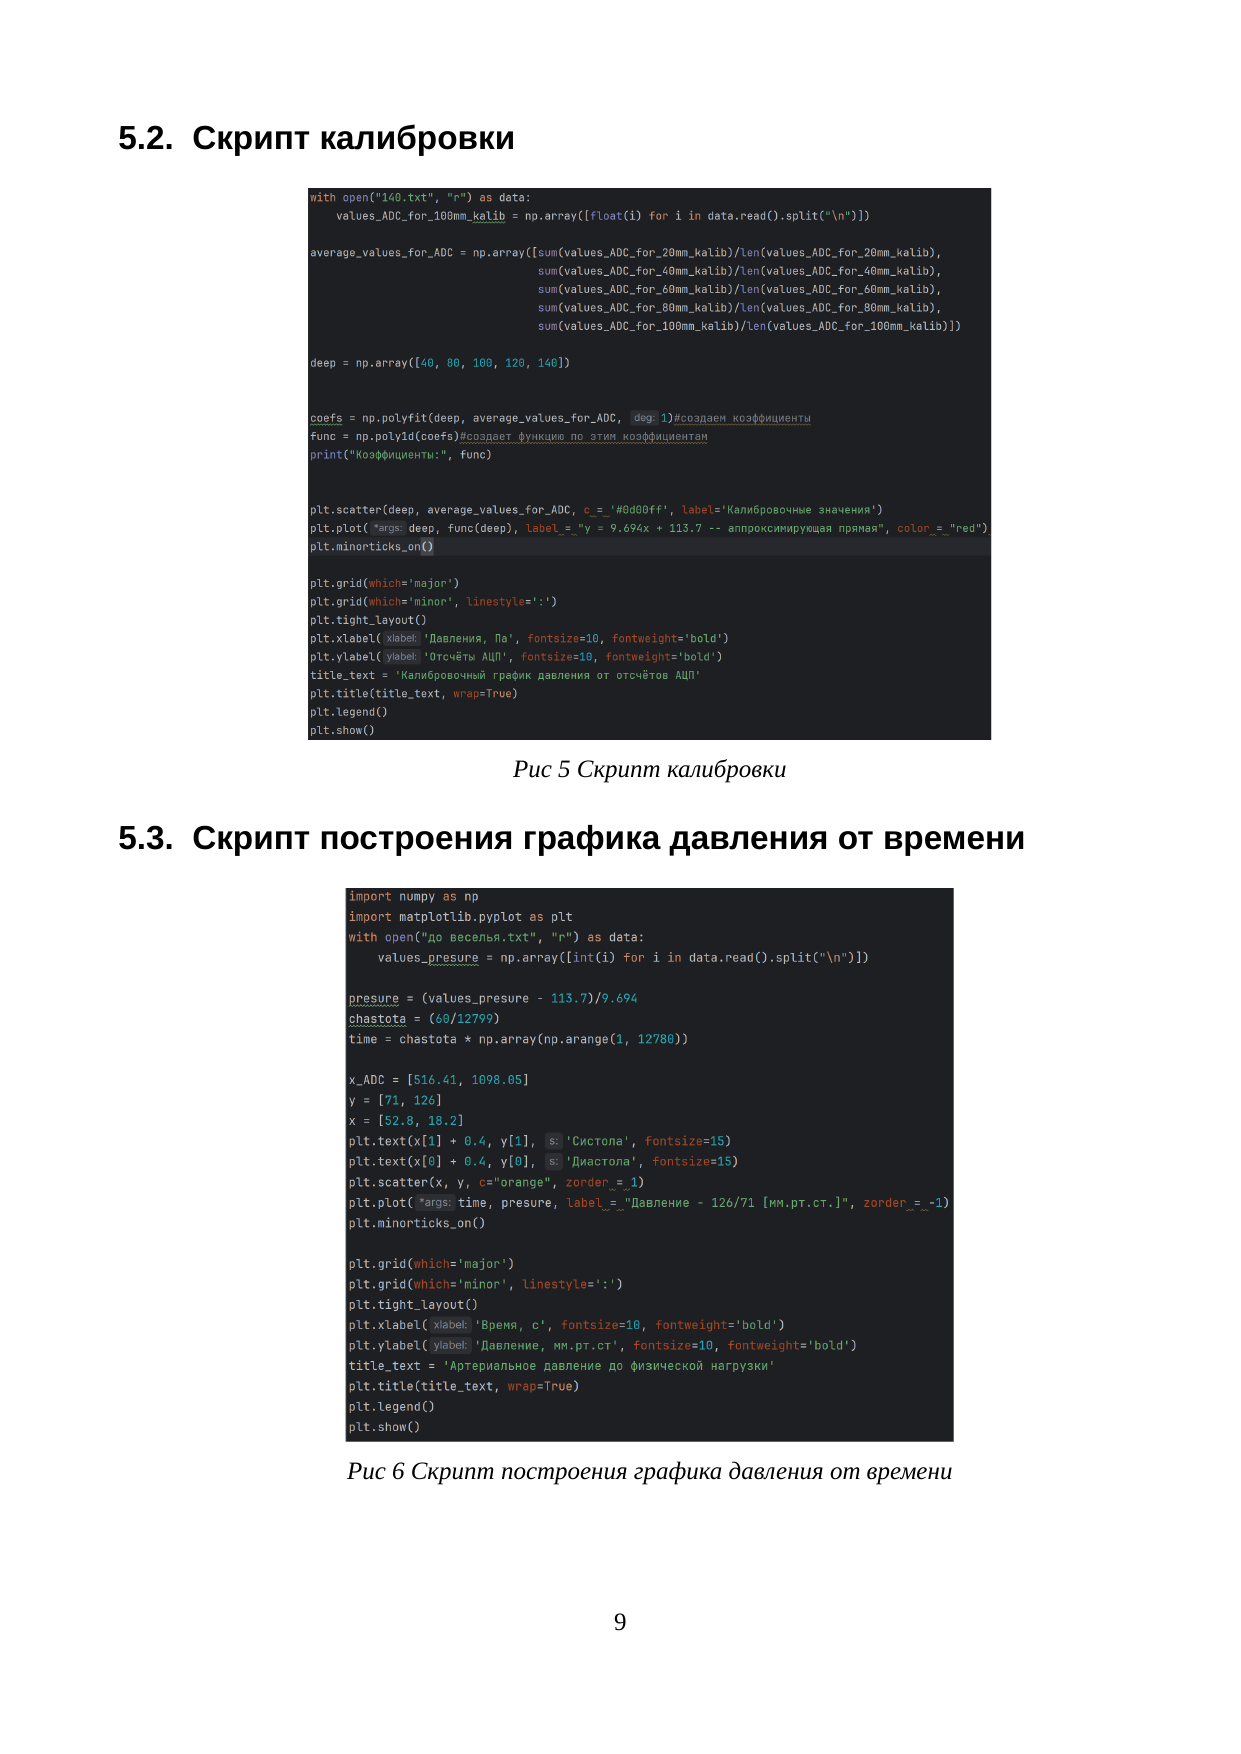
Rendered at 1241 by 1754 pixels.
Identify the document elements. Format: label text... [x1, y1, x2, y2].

text Рис 5 Скрипт калибровки [118, 754, 1122, 783]
text Рис 6 Скрипт построения графика давления от времени [118, 1456, 1122, 1485]
picture [345, 888, 954, 1442]
subtitle Скрипт калибровки [118, 118, 1122, 157]
picture [308, 188, 992, 740]
subtitle Скрипт построения графика давления от времени [118, 818, 1122, 857]
